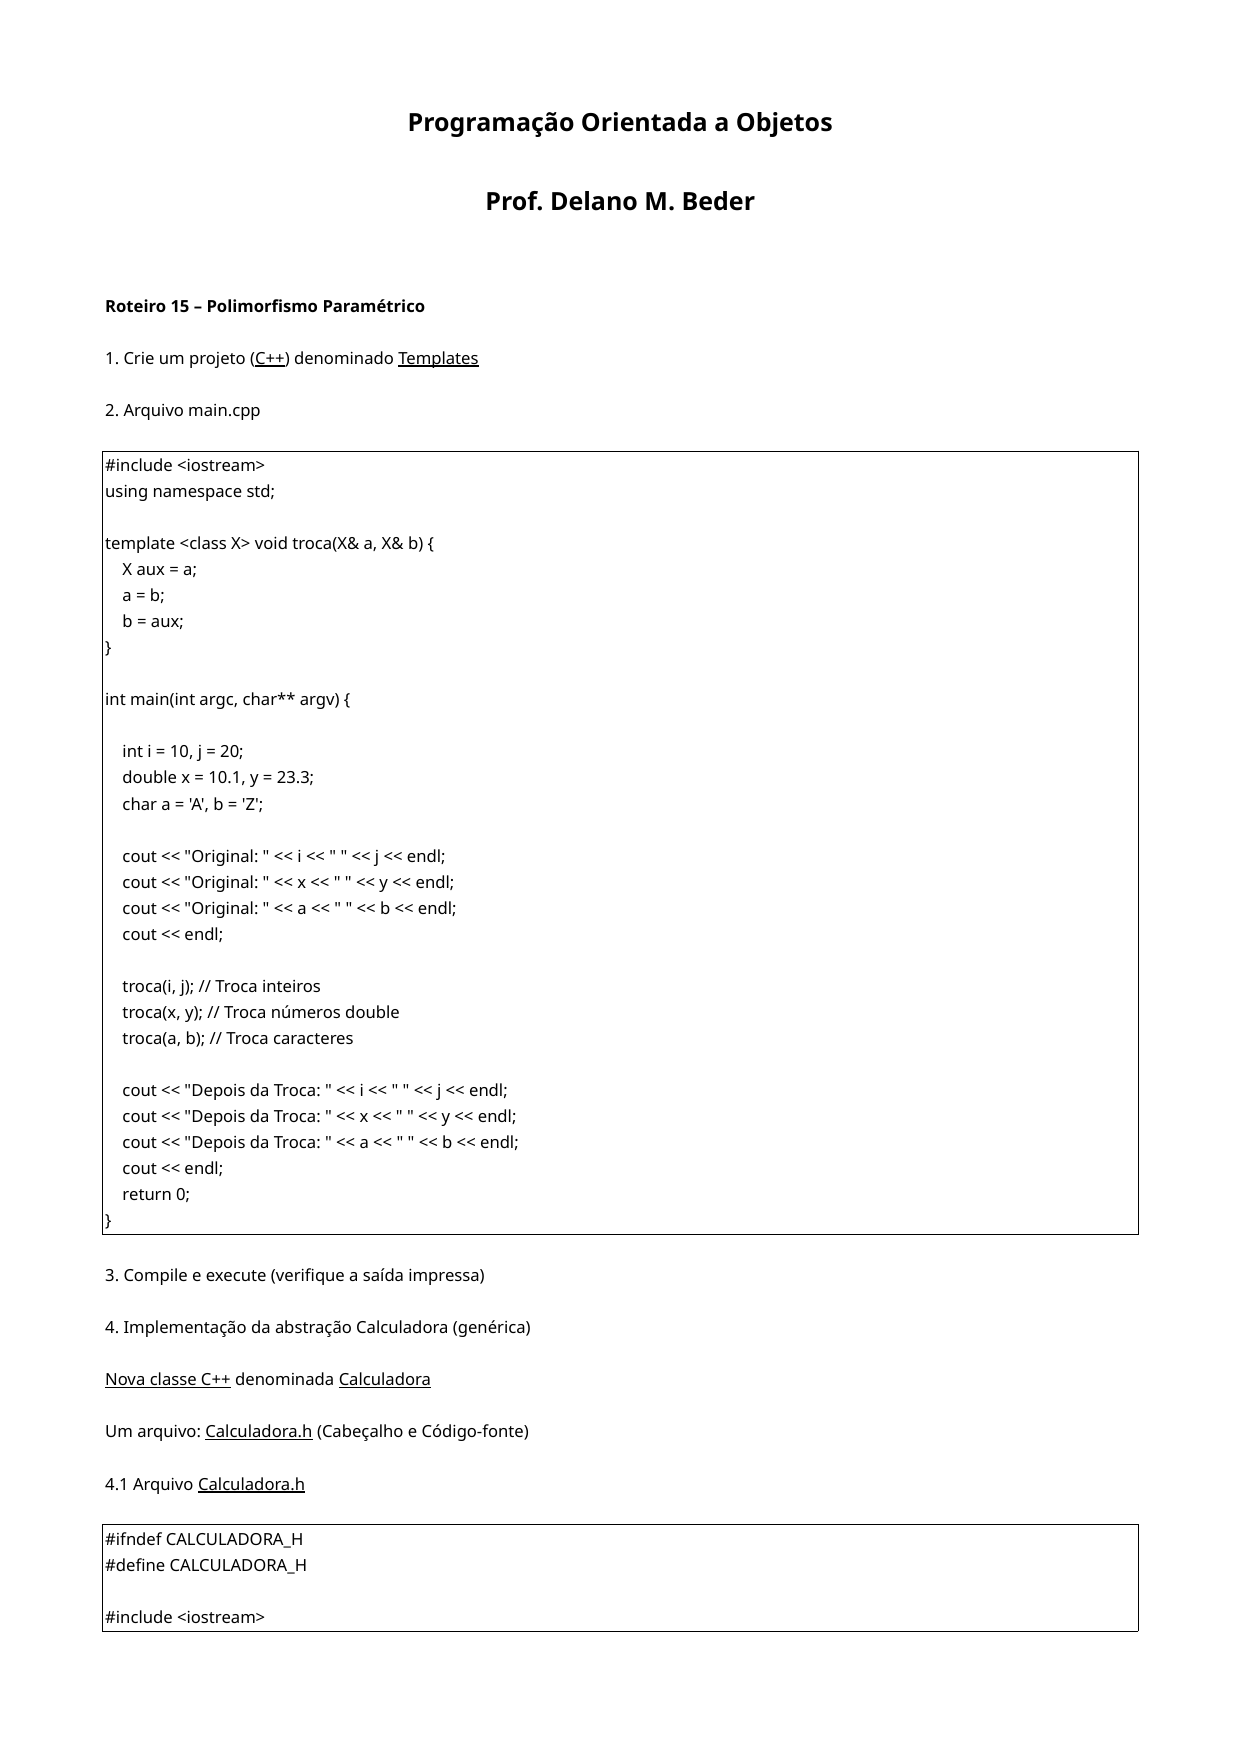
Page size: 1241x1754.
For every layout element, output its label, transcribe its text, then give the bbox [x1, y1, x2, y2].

text char a = 'A', b = 'Z'; [103, 789, 1138, 815]
text cout << "Original: " << i << " " << j << endl; [103, 841, 1138, 867]
text #include <iostream> [103, 452, 1138, 476]
text cout << "Original: " << a << " " << b << endl; [103, 893, 1138, 919]
text 3. Compile e execute (verifique a saída impressa) [105, 1264, 1135, 1287]
text using namespace std; [103, 477, 1138, 502]
text #ifndef CALCULADORA_H [103, 1525, 1138, 1550]
text double x = 10.1, y = 23.3; [103, 763, 1138, 789]
text cout << endl; [103, 919, 1138, 945]
text Um arquivo: Calculadora.h (Cabeçalho e Código-fonte) [105, 1420, 1135, 1443]
text Roteiro 15 – Polimorfismo Paramétrico [105, 294, 1135, 317]
text a = b; [103, 581, 1138, 606]
text int main(int argc, char** argv) { [103, 685, 1138, 711]
text cout << "Depois da Troca: " << a << " " << b << endl; [103, 1128, 1138, 1153]
text int i = 10, j = 20; [103, 737, 1138, 763]
text 4.1 Arquivo Calculadora.h [105, 1472, 1135, 1495]
text } [103, 1206, 1138, 1234]
text X aux = a; [103, 555, 1138, 580]
text template <class X> void troca(X& a, X& b) { [103, 529, 1138, 554]
text Nova classe C++ denominada Calculadora [105, 1342, 1135, 1391]
text 1. Crie um projeto (C++) denominado Templates [105, 346, 1135, 369]
text #include <iostream> [103, 1602, 1138, 1631]
text 4. Implementação da abstração Calculadora (genérica) [105, 1316, 1135, 1339]
text Prof. Delano M. Beder [105, 183, 1135, 217]
text } [103, 633, 1138, 658]
text cout << "Original: " << x << " " << y << endl; [103, 867, 1138, 893]
text #define CALCULADORA_H [103, 1550, 1138, 1576]
text Programação Orientada a Objetos [105, 105, 1135, 139]
text troca(x, y); // Troca números double [103, 997, 1138, 1023]
text cout << endl; [103, 1154, 1138, 1179]
text return 0; [103, 1180, 1138, 1205]
text cout << "Depois da Troca: " << x << " " << y << endl; [103, 1102, 1138, 1127]
text troca(i, j); // Troca inteiros [103, 971, 1138, 997]
text b = aux; [103, 607, 1138, 632]
text 2. Arquivo main.cpp [105, 398, 1135, 421]
text troca(a, b); // Troca caracteres [103, 1023, 1138, 1049]
text cout << "Depois da Troca: " << i << " " << j << endl; [103, 1076, 1138, 1101]
